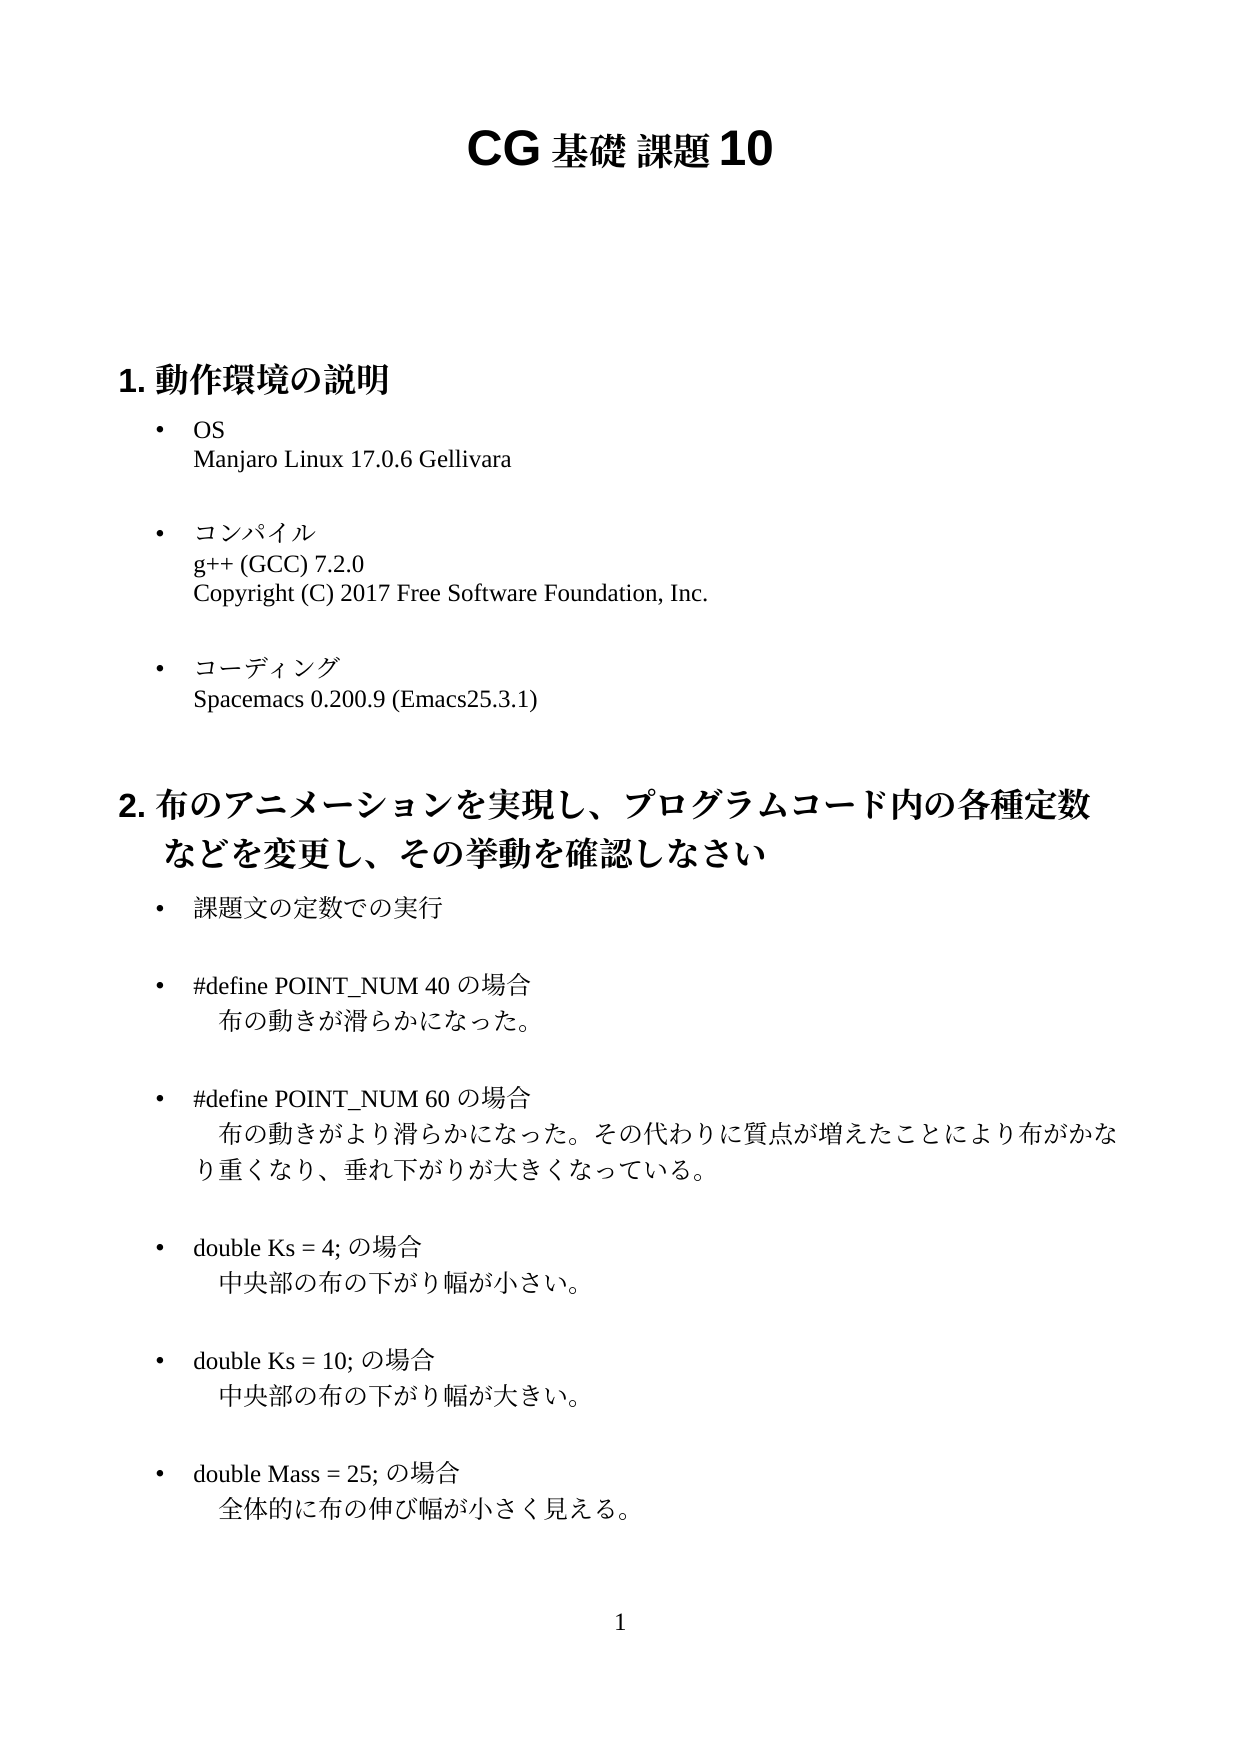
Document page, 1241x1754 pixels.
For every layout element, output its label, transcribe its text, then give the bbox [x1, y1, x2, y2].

list #define POINT_NUM 40 の場合 布の動きが滑らかになった。 [156, 965, 1122, 1066]
list #define POINT_NUM 60 の場合 布の動きがより滑らかになった。その代わりに質点が増えたことにより布がかなり重くなり、垂れ下がりが大きくなっている。 [156, 1078, 1122, 1215]
list コンパイル g++ (GCC) 7.2.0 Copyright (C) 2017 Free Software Foundation, Inc. [156, 514, 1122, 636]
list OS Manjaro Linux 17.0.6 Gellivara [156, 415, 1122, 501]
subtitle 情報科学類二年 江畑 拓哉(201611350) [118, 233, 1122, 281]
title CG基礎 課題10 [118, 118, 1122, 176]
list double Ks = 4; の場合 中央部の布の下がり幅が小さい。 [156, 1228, 1122, 1328]
list 課題文の定数での実行 [156, 888, 1122, 953]
subtitle 布のアニメーションを実現し、プログラムコード内の各種定数などを変更し、その挙動を確認しなさい [118, 779, 1122, 876]
list コーディング Spacemacs 0.200.9 (Emacs25.3.1) [156, 648, 1122, 742]
list double Ks = 10; の場合 中央部の布の下がり幅が大きい。 [156, 1341, 1122, 1441]
list double Mass = 25; の場合 全体的に布の伸び幅が小さく見える。 [156, 1454, 1122, 1554]
subtitle 動作環境の説明 [118, 354, 1122, 402]
